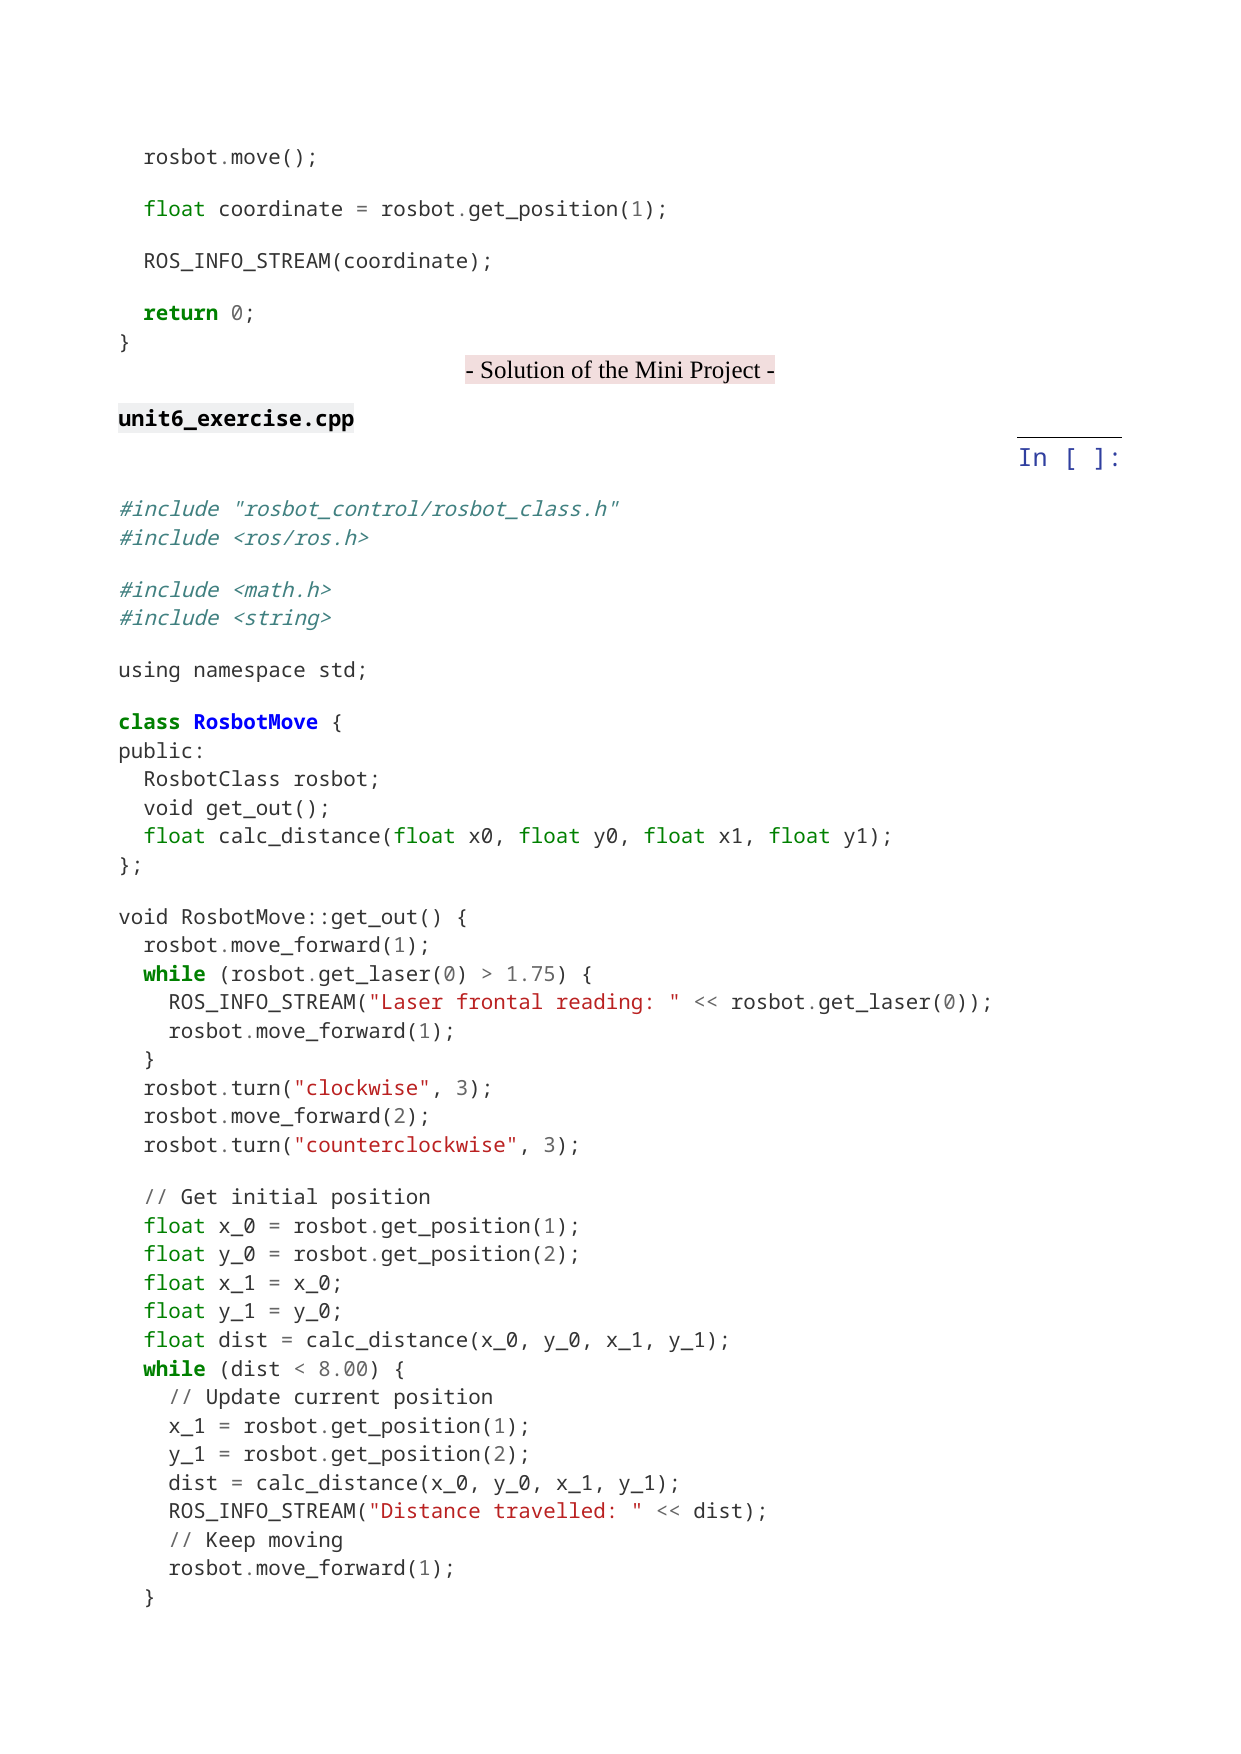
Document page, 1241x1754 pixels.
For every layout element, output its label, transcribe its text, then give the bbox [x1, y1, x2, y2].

text RosbotClass rosbot; [118, 764, 1122, 793]
text #include <string> [118, 603, 1122, 632]
text unit6_exercise.cpp [118, 403, 1122, 433]
text float calc_distance(float x0, float y0, float x1, float y1); [118, 821, 1122, 850]
text x_1 = rosbot.get_position(1); [118, 1411, 1122, 1439]
text rosbot.move_forward(1); [118, 930, 1122, 959]
text float coordinate = rosbot.get_position(1); [118, 194, 1122, 222]
text } [118, 1044, 1122, 1073]
text rosbot.move_forward(1); [118, 1016, 1122, 1044]
text public: [118, 736, 1122, 764]
text y_1 = rosbot.get_position(2); [118, 1439, 1122, 1468]
text // Keep moving [118, 1525, 1122, 1553]
text #include "rosbot_control/rosbot_class.h" [118, 494, 1122, 523]
text using namespace std; [118, 655, 1122, 684]
text rosbot.move_forward(2); [118, 1102, 1122, 1130]
text rosbot.turn("clockwise", 3); [118, 1073, 1122, 1102]
text - Solution of the Mini Project - [118, 355, 1122, 384]
text float y_0 = rosbot.get_position(2); [118, 1239, 1122, 1268]
text void RosbotMove::get_out() { [118, 902, 1122, 930]
text }; [118, 850, 1122, 878]
text void get_out(); [118, 793, 1122, 821]
text rosbot.turn("counterclockwise", 3); [118, 1130, 1122, 1159]
text while (rosbot.get_laser(0) > 1.75) { [118, 959, 1122, 987]
text ROS_INFO_STREAM(coordinate); [118, 246, 1122, 275]
text return 0; [118, 298, 1122, 327]
text } [118, 1582, 1122, 1611]
text rosbot.move(); [118, 142, 1122, 170]
text #include <math.h> [118, 575, 1122, 603]
text float dist = calc_distance(x_0, y_0, x_1, y_1); [118, 1325, 1122, 1354]
text rosbot.move_forward(1); [118, 1553, 1122, 1582]
text float x_0 = rosbot.get_position(1); [118, 1211, 1122, 1239]
text while (dist < 8.00) { [118, 1354, 1122, 1382]
text // Get initial position [118, 1182, 1122, 1211]
text } [118, 327, 1122, 355]
text // Update current position [118, 1382, 1122, 1411]
text #include <ros/ros.h> [118, 523, 1122, 551]
text float x_1 = x_0; [118, 1268, 1122, 1297]
text class RosbotMove { [118, 707, 1122, 736]
text ROS_INFO_STREAM("Distance travelled: " << dist); [118, 1496, 1122, 1525]
text In [ ]: [118, 437, 1122, 474]
text ROS_INFO_STREAM("Laser frontal reading: " << rosbot.get_laser(0)); [118, 987, 1122, 1016]
text dist = calc_distance(x_0, y_0, x_1, y_1); [118, 1468, 1122, 1496]
text float y_1 = y_0; [118, 1297, 1122, 1325]
